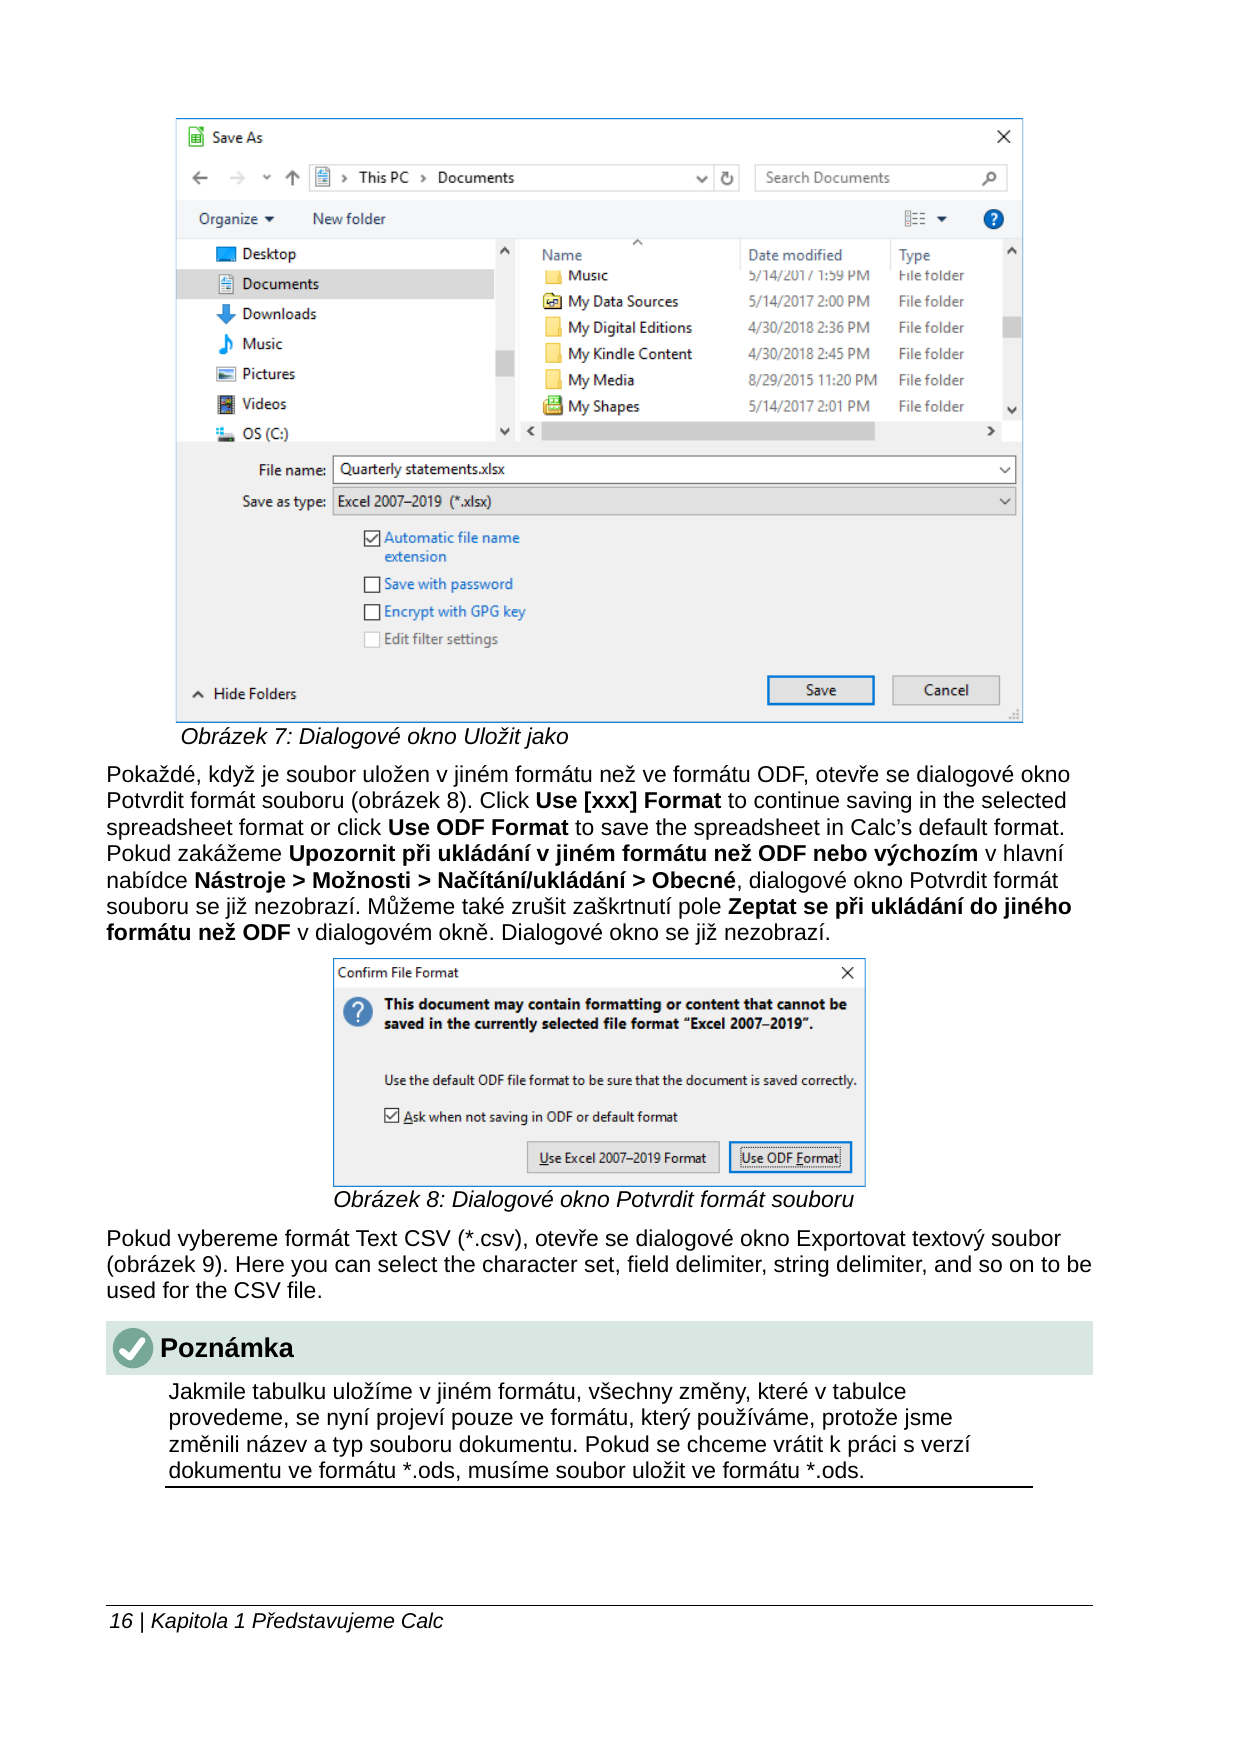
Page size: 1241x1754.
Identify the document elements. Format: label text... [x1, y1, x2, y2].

text Jakmile tabulku uložíme v jiném formátu, všechny změny, které v tabulce provedeme, se nyní projeví pouze ve formátu, který používáme, protože jsme změnili název a typ souboru dokumentu. Pokud se chceme vrátit k práci s verzí dokumentu ve formátu *.ods, musíme soubor uložit ve formátu *.ods. [165, 1375, 1033, 1486]
subtitle Poznámka [106, 1321, 1093, 1375]
picture [175, 118, 1024, 723]
picture [333, 958, 866, 1187]
text Pokaždé, když je soubor uložen v jiném formátu než ve formátu ODF, otevře se dialogové okno Potvrdit formát souboru (obrázek 8). Click Use [xxx] Format to continue saving in the selected spreadsheet format or click Use ODF Format to save the spreadsheet in Calc’s default format. Pokud zakážeme Upozornit při ukládání v jiném formátu než ODF nebo výchozím v hlavní nabídce Nástroje > Možnosti > Načítání/ukládání > Obecné, dialogové okno Potvrdit formát souboru se již nezobrazí. Můžeme také zrušit zaškrtnutí pole Zeptat se při ukládání do jiného formátu než ODF v dialogovém okně. Dialogové okno se již nezobrazí. [106, 761, 1093, 946]
text Obrázek 8: Dialogové okno Potvrdit formát souboru [333, 1187, 866, 1213]
text Obrázek 7: Dialogové okno Uložit jako [180, 723, 1019, 749]
text Pokud vybereme formát Text CSV (*.csv), otevře se dialogové okno Exportovat textový soubor (obrázek 9). Here you can select the character set, field delimiter, string delimiter, and so on to be used for the CSV file. [106, 1224, 1093, 1304]
